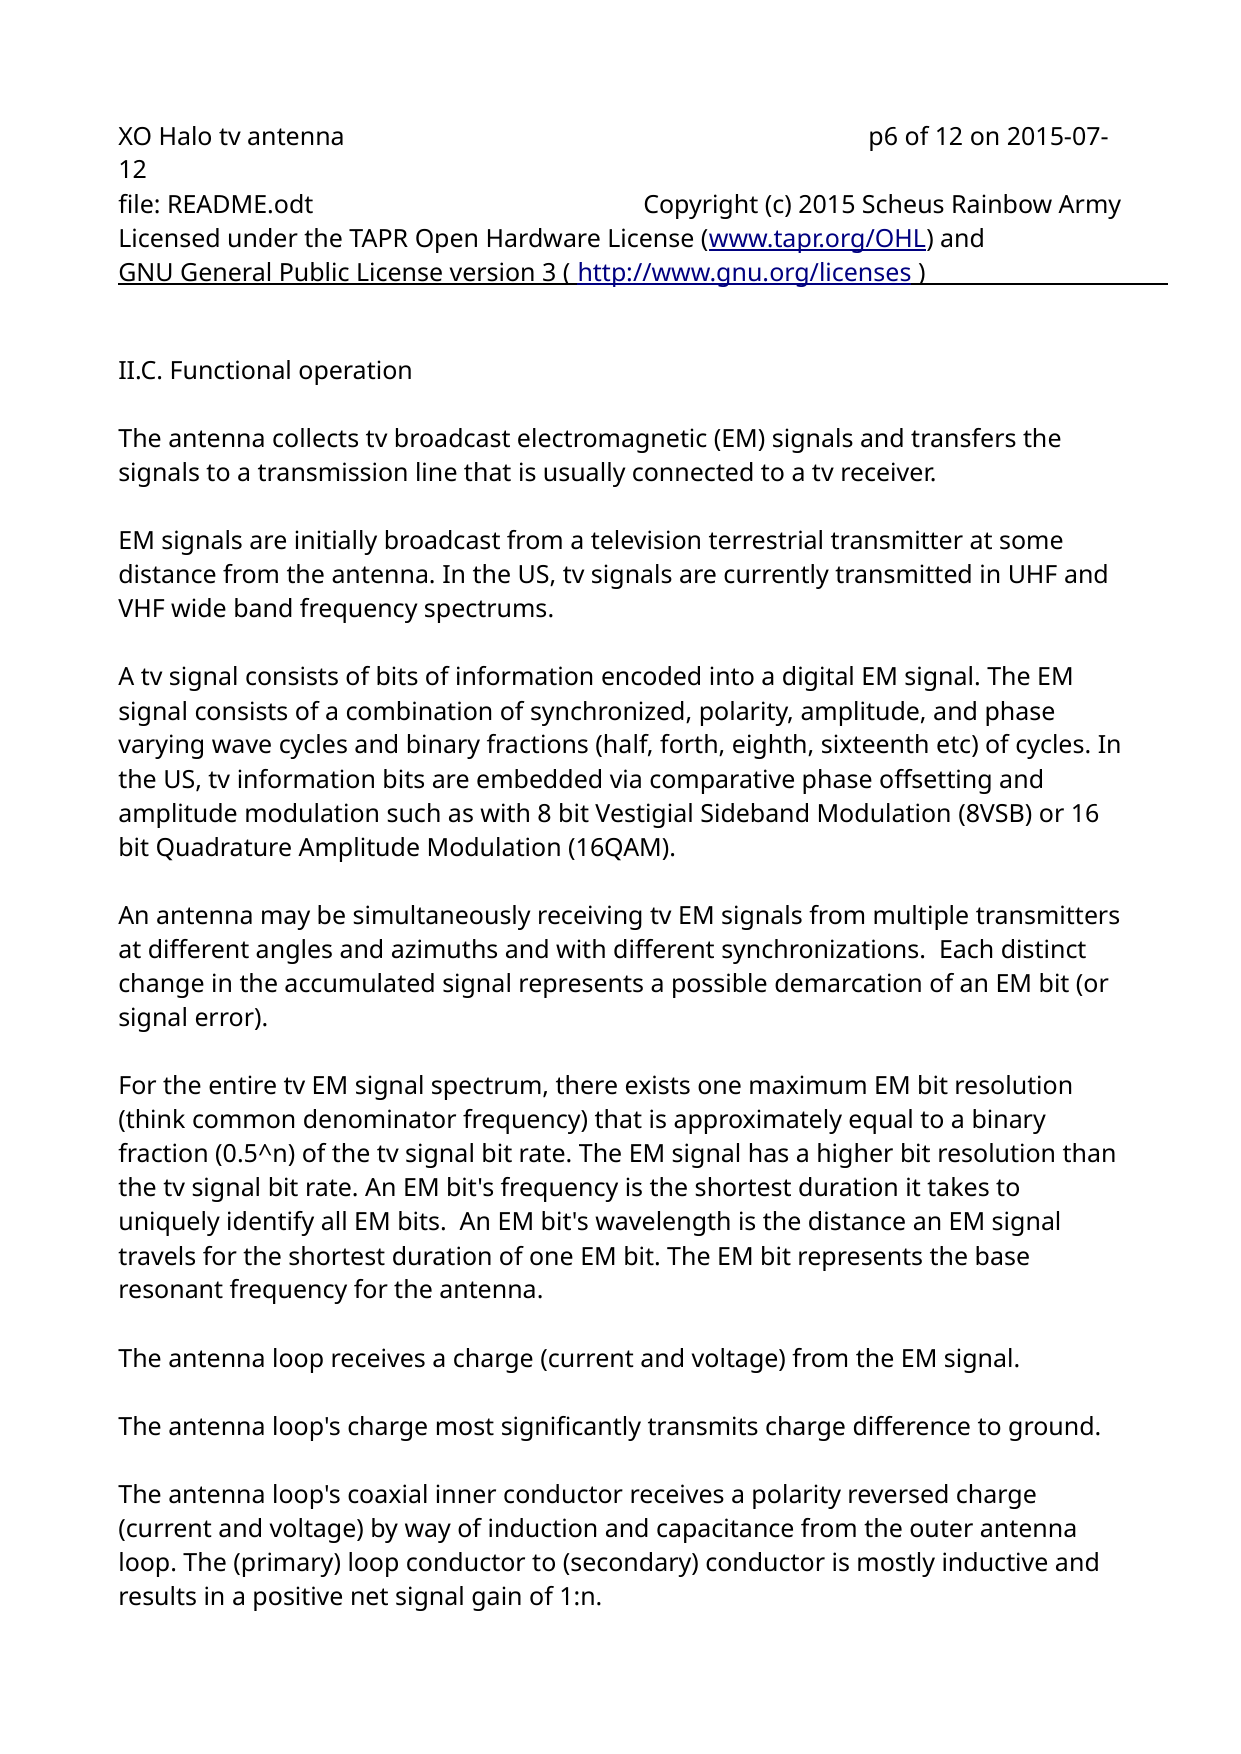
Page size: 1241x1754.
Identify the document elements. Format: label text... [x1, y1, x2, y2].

text II.C. Functional operation [118, 352, 1122, 387]
text A tv signal consists of bits of information encoded into a digital EM signal. The EM signal consists of a combination of synchronized, polarity, amplitude, and phase varying wave cycles and binary fractions (half, forth, eighth, sixteenth etc) of cycles. In the US, tv information bits are embedded via comparative phase offsetting and amplitude modulation such as with 8 bit Vestigial Sideband Modulation (8VSB) or 16 bit Quadrature Amplitude Modulation (16QAM). [118, 659, 1122, 863]
text EM signals are initially broadcast from a television terrestrial transmitter at some distance from the antenna. In the US, tv signals are currently transmitted in UHF and VHF wide band frequency spectrums. [118, 523, 1122, 625]
text The antenna loop receives a charge (current and voltage) from the EM signal. [118, 1340, 1122, 1374]
text For the entire tv EM signal spectrum, there exists one maximum EM bit resolution (think common denominator frequency) that is approximately equal to a binary fraction (0.5^n) of the tv signal bit rate. The EM signal has a higher bit resolution than the tv signal bit rate. An EM bit's frequency is the shortest duration it takes to uniquely identify all EM bits. An EM bit's wavelength is the distance an EM signal travels for the shortest duration of one EM bit. The EM bit represents the base resonant frequency for the antenna. [118, 1068, 1122, 1306]
text An antenna may be simultaneously receiving tv EM signals from multiple transmitters at different angles and azimuths and with different synchronizations. Each distinct change in the accumulated signal represents a possible demarcation of an EM bit (or signal error). [118, 897, 1122, 1034]
text The antenna loop's coaxial inner conductor receives a polarity reversed charge (current and voltage) by way of induction and capacitance from the outer antenna loop. The (primary) loop conductor to (secondary) conductor is mostly inductive and results in a positive net signal gain of 1:n. [118, 1477, 1122, 1613]
text The antenna loop's charge most significantly transmits charge difference to ground. [118, 1408, 1122, 1442]
text The antenna collects tv broadcast electromagnetic (EM) signals and transfers the signals to a transmission line that is usually connected to a tv receiver. [118, 421, 1122, 489]
